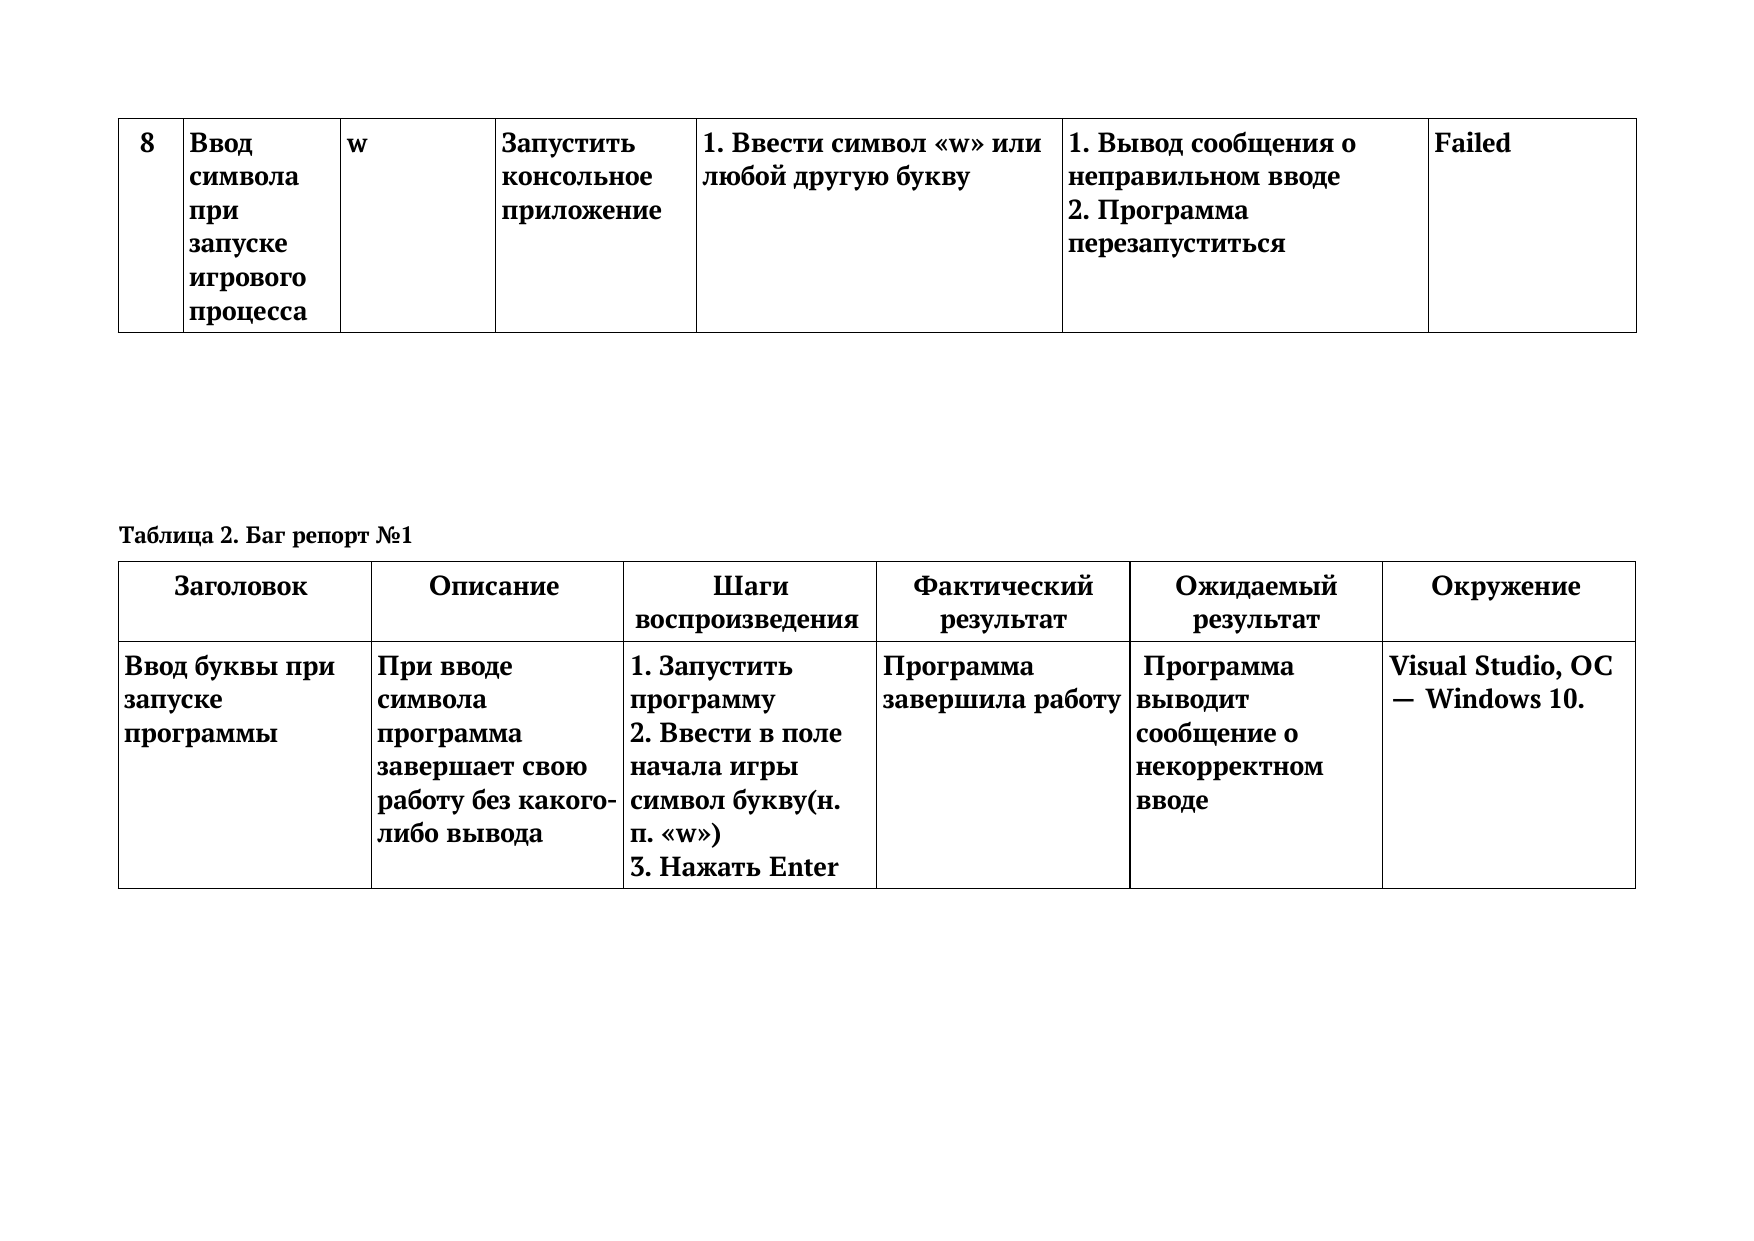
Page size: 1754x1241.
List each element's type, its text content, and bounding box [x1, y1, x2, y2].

table_header Описание [372, 562, 623, 641]
table_cell Ввод буквы при запуске программы [119, 642, 371, 888]
table_header Фактический результат [877, 562, 1129, 641]
table_cell Failed [1429, 119, 1636, 332]
table_header Окружение [1383, 562, 1635, 641]
table_header Заголовок [119, 562, 371, 641]
table_cell Ввод символа при запуске игрового процесса [184, 119, 340, 332]
table_cell Программа завершила работу [877, 642, 1129, 888]
table_cell Visual Studio, ОС — Windows 10. [1383, 642, 1635, 888]
table_cell 1. Вывод сообщения о неправильном вводе 2. Программа перезапуститься [1063, 119, 1428, 332]
table_header Шаги воспроизведения [624, 562, 876, 641]
table_cell Запустить консольное приложение [496, 119, 696, 332]
table_cell w [341, 119, 495, 332]
table_cell 1. Запустить программу 2. Ввести в поле начала игры символ букву(н. п. «w») 3. Нажать Enter [624, 642, 876, 888]
table_cell При вводе символа программа завершает свою работу без какого-либо вывода [372, 642, 623, 888]
table_cell Программа выводит сообщение о некорректном вводе [1131, 642, 1382, 888]
table_cell 1. Ввести символ «w» или любой другую букву [697, 119, 1062, 332]
text Таблица 2. Баг репорт №1 [118, 520, 1636, 549]
table_cell 8 [119, 119, 183, 332]
table_header Ожидаемый результат [1131, 562, 1382, 641]
